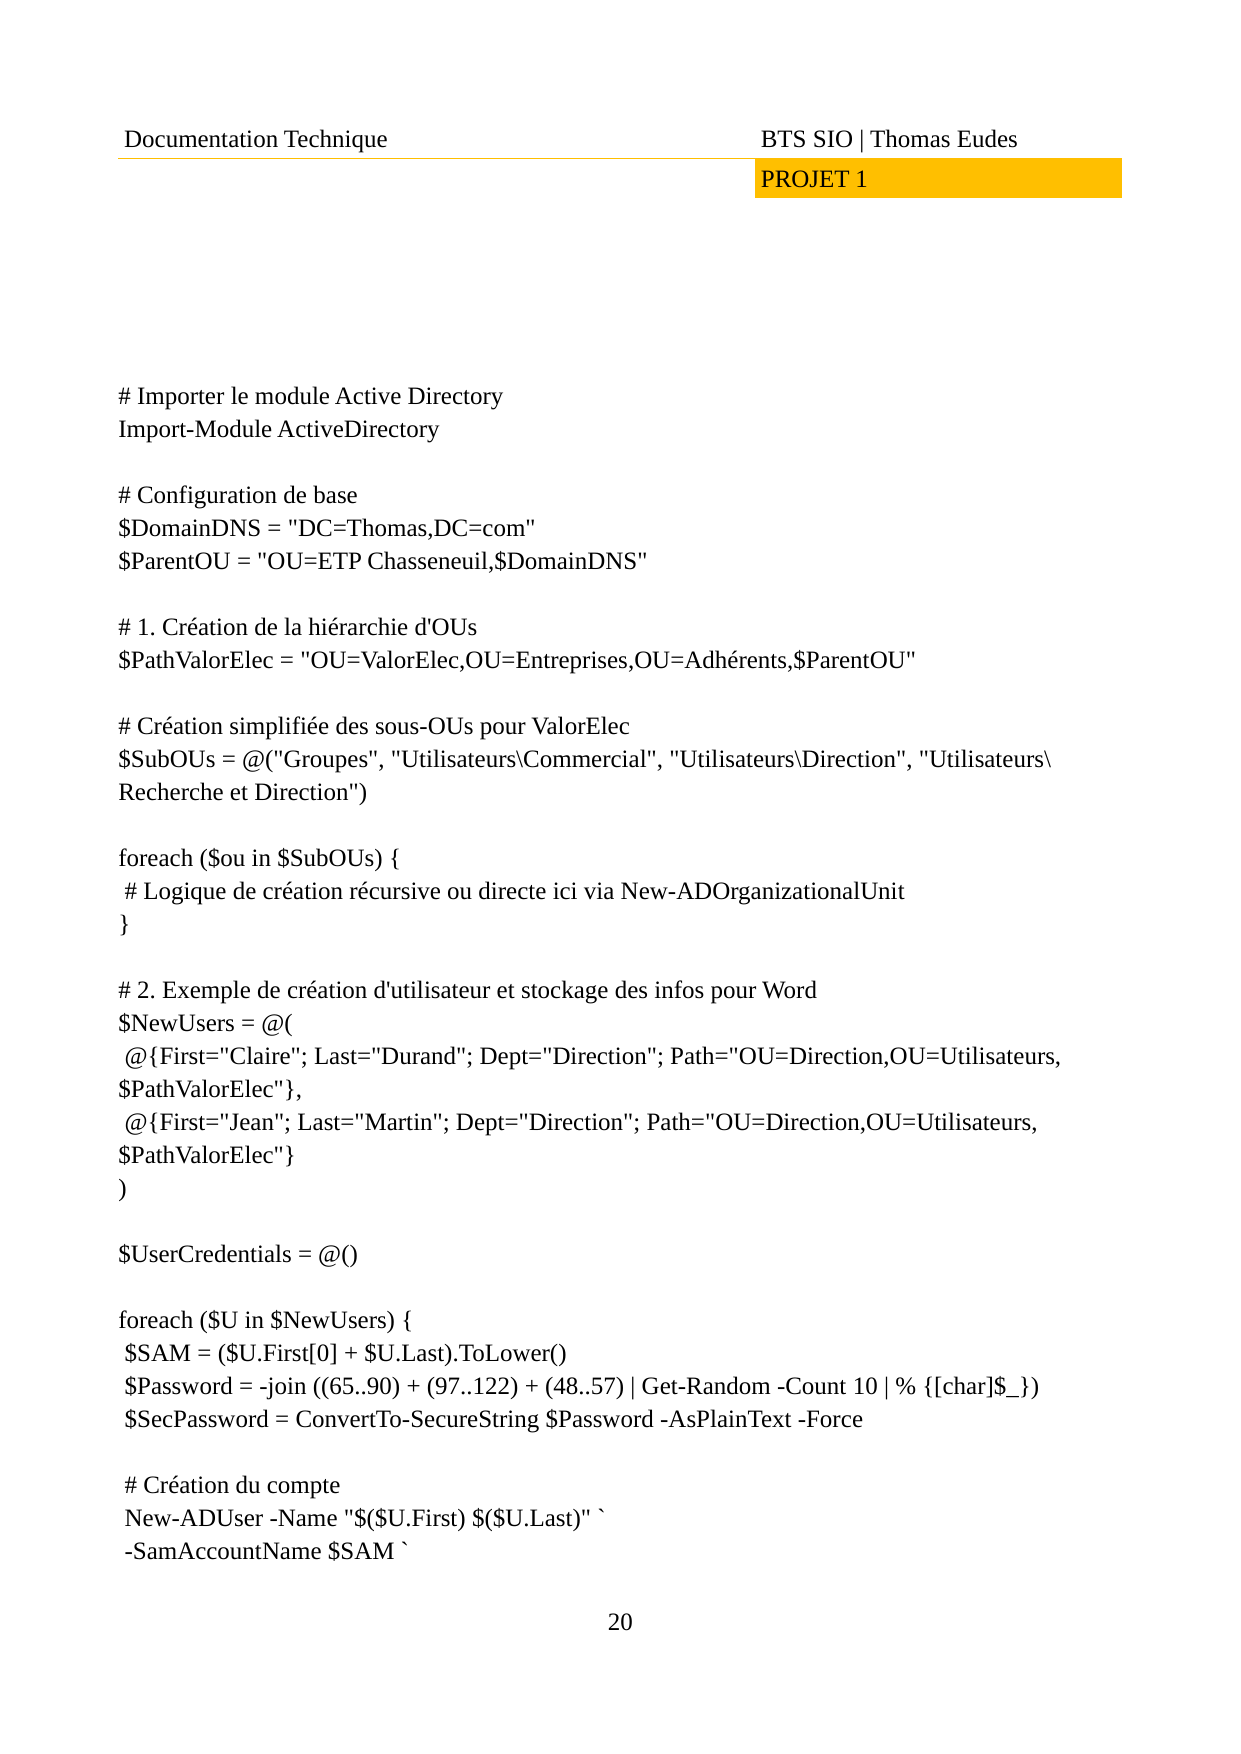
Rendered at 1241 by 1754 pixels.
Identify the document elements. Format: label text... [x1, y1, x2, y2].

text # Importer le module Active Directory Import-Module ActiveDirectory # Configuration de base $DomainDNS = "DC=Thomas,DC=com" $ParentOU = "OU=ETP Chasseneuil,$DomainDNS" # 1. Création de la hiérarchie d'OUs $PathValorElec = "OU=ValorElec,OU=Entreprises,OU=Adhérents,$ParentOU" # Création simplifiée des sous-OUs pour ValorElec $SubOUs = @("Groupes", "Utilisateurs\Commercial", "Utilisateurs\Direction", "Utilisateurs\Recherche et Direction") foreach ($ou in $SubOUs) { # Logique de création récursive ou directe ici via New-ADOrganizationalUnit } # 2. Exemple de création d'utilisateur et stockage des infos pour Word $NewUsers = @( @{First="Claire"; Last="Durand"; Dept="Direction"; Path="OU=Direction,OU=Utilisateurs,$PathValorElec"}, @{First="Jean"; Last="Martin"; Dept="Direction"; Path="OU=Direction,OU=Utilisateurs,$PathValorElec"} ) $UserCredentials = @() foreach ($U in $NewUsers) { $SAM = ($U.First[0] + $U.Last).ToLower() $Password = -join ((65..90) + (97..122) + (48..57) | Get-Random -Count 10 | % {[char]$_}) $SecPassword = ConvertTo-SecureString $Password -AsPlainText -Force # Création du compte New-ADUser -Name "$($U.First) $($U.Last)" ` -SamAccountName $SAM ` [118, 381, 1122, 1565]
